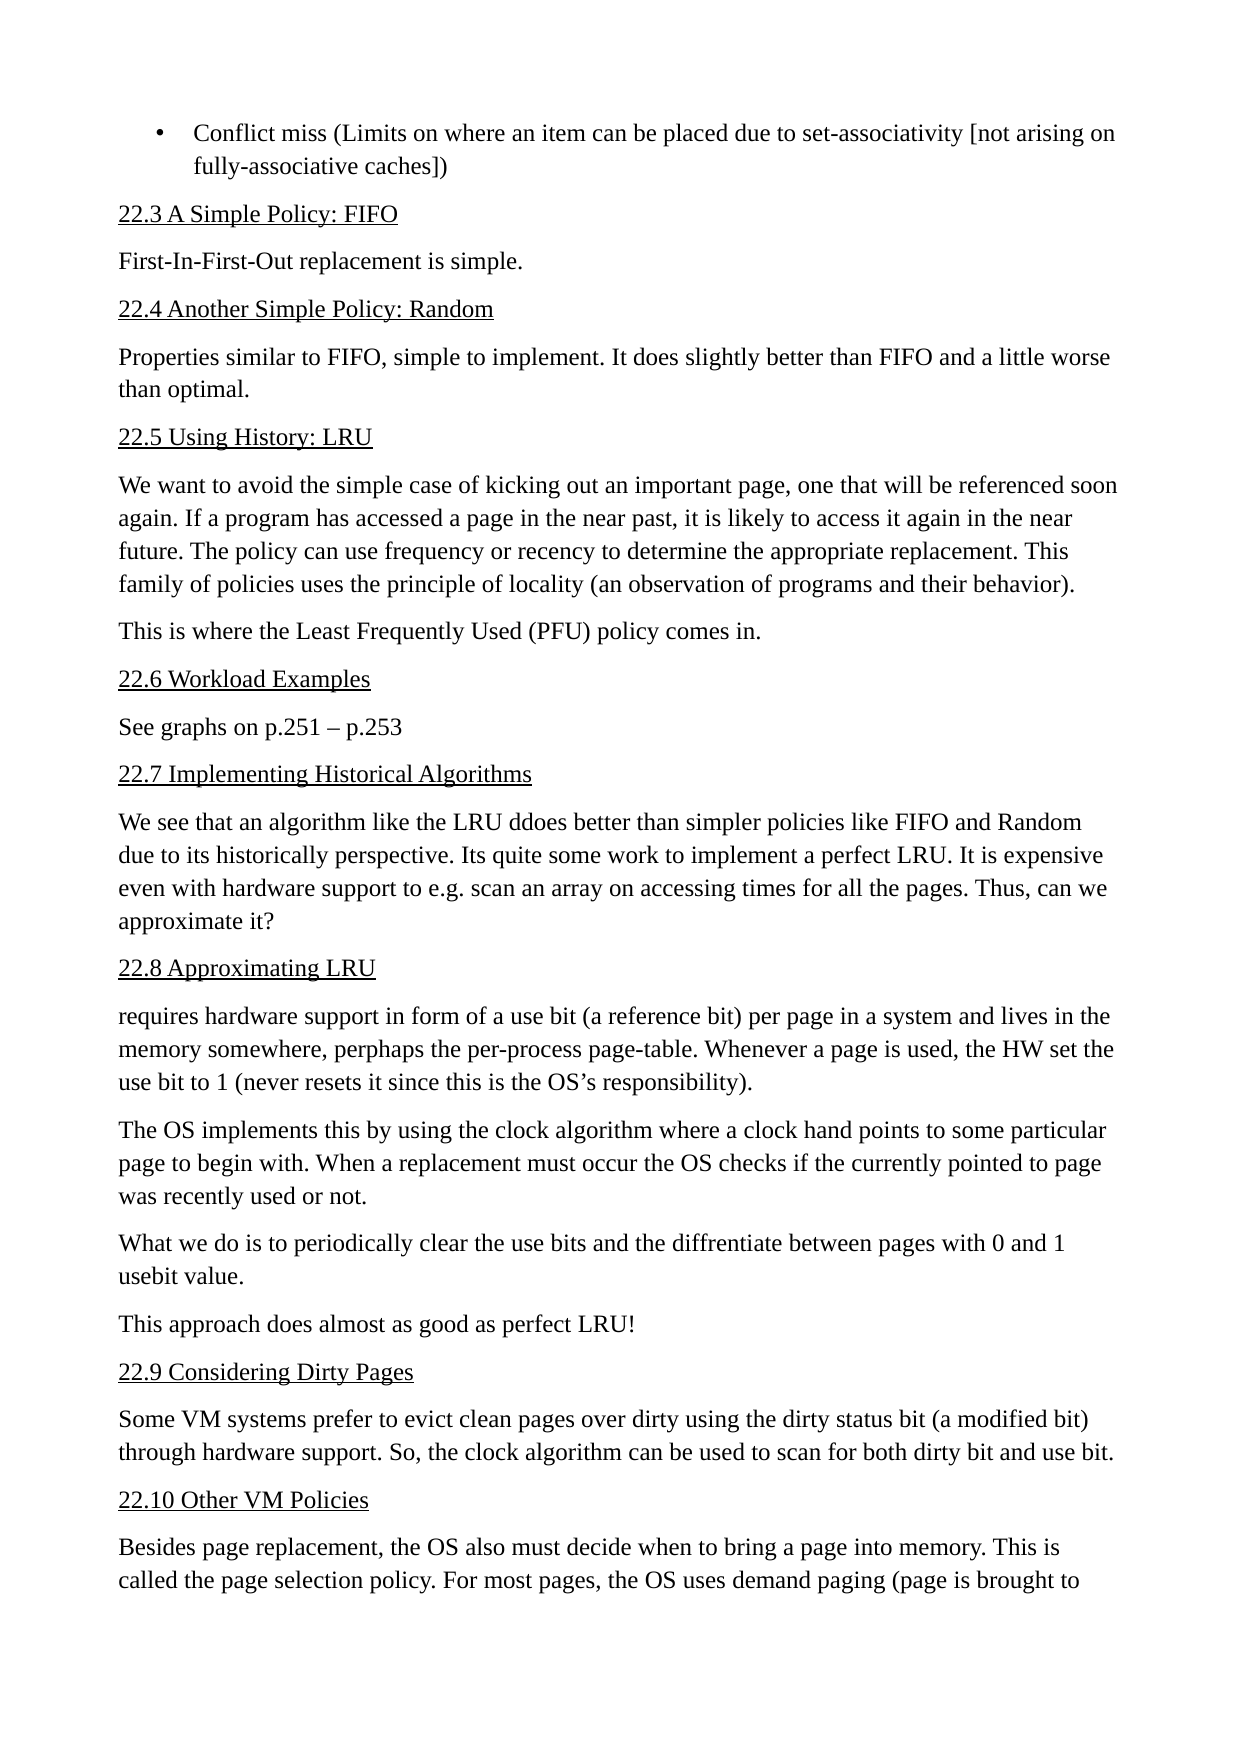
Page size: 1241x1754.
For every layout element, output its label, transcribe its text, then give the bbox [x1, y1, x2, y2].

text Properties similar to FIFO, simple to implement. It does slightly better than FIFO and a little worse than optimal. [118, 342, 1122, 403]
text We see that an algorithm like the LRU ddoes better than simpler policies like FIFO and Random due to its historically perspective. Its quite some work to implement a perfect LRU. It is expensive even with hardware support to e.g. scan an array on accessing times for all the pages. Thus, can we approximate it? [118, 807, 1122, 935]
text First-In-First-Out replacement is simple. [118, 246, 1122, 275]
text This approach does almost as good as perfect LRU! [118, 1309, 1122, 1338]
text 22.10 Other VM Policies [118, 1485, 1122, 1514]
text 22.3 A Simple Policy: FIFO [118, 199, 1122, 227]
text 22.8 Approximating LRU [118, 953, 1122, 982]
list Conflict miss (Limits on where an item can be placed due to set-associativity [not arising on fully-associative caches]) [156, 118, 1122, 180]
text 22.7 Implementing Historical Algorithms [118, 759, 1122, 788]
text See graphs on p.251 – p.253 [118, 712, 1122, 740]
text The OS implements this by using the clock algorithm where a clock hand points to some particular page to begin with. When a replacement must occur the OS checks if the currently pointed to page was recently used or not. [118, 1115, 1122, 1209]
text 22.5 Using History: LRU [118, 422, 1122, 451]
text Some VM systems prefer to evict clean pages over dirty using the dirty status bit (a modified bit) through hardware support. So, the clock algorithm can be used to scan for both dirty bit and use bit. [118, 1404, 1122, 1466]
text 22.6 Workload Examples [118, 664, 1122, 693]
text We want to avoid the simple case of kicking out an important page, one that will be referenced soon again. If a program has accessed a page in the near past, it is likely to access it again in the near future. The policy can use frequency or recency to determine the appropriate replacement. This family of policies uses the principle of locality (an observation of programs and their behavior). [118, 470, 1122, 598]
text Besides page replacement, the OS also must decide when to bring a page into memory. This is called the page selection policy. For most pages, the OS uses demand paging (page is brought to [118, 1532, 1122, 1594]
text requires hardware support in form of a use bit (a reference bit) per page in a system and lives in the memory somewhere, perphaps the per-process page-table. Whenever a page is used, the HW set the use bit to 1 (never resets it since this is the OS’s responsibility). [118, 1001, 1122, 1096]
text 22.9 Considering Dirty Pages [118, 1357, 1122, 1385]
text 22.4 Another Simple Policy: Random [118, 294, 1122, 323]
text What we do is to periodically clear the use bits and the diffrentiate between pages with 0 and 1 usebit value. [118, 1228, 1122, 1290]
text This is where the Least Frequently Used (PFU) policy comes in. [118, 616, 1122, 645]
